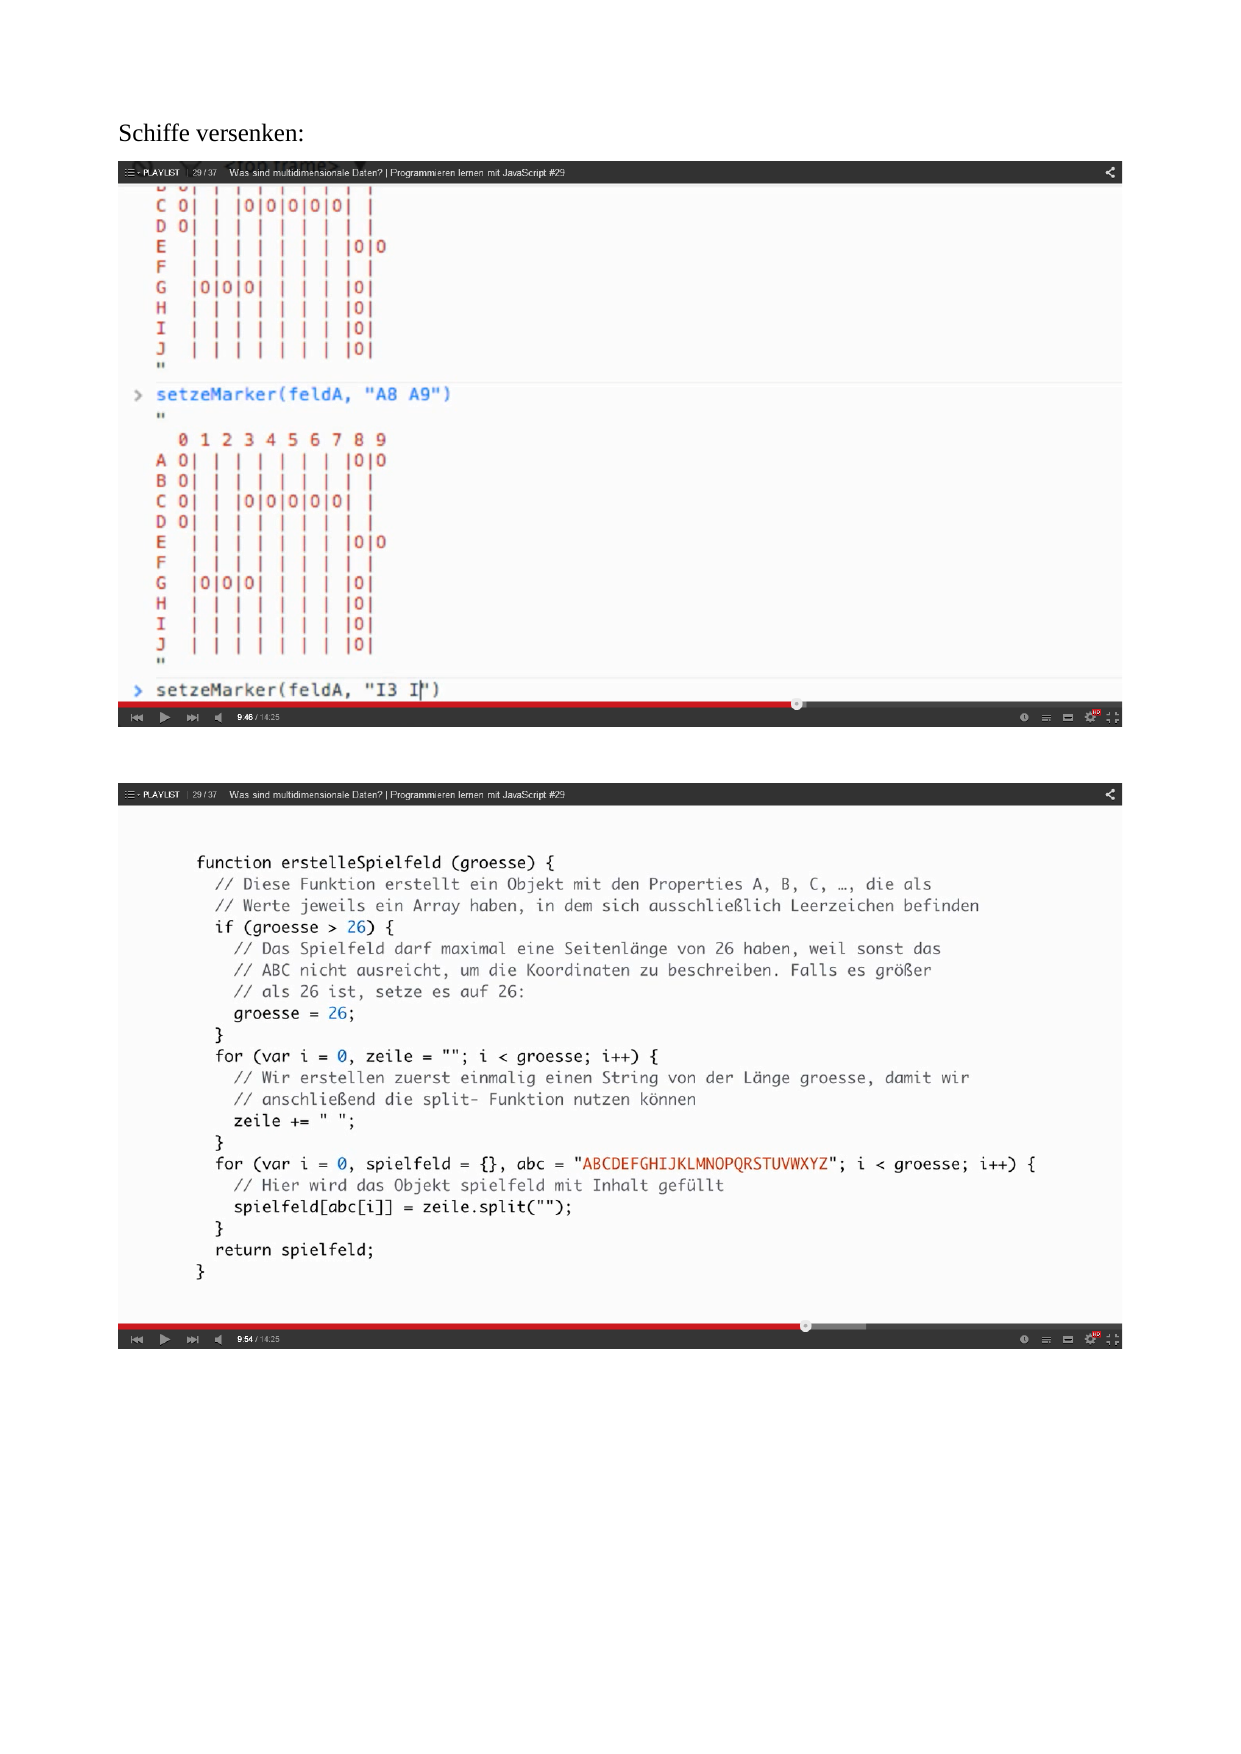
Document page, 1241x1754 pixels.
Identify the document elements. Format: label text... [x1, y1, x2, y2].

picture [118, 161, 1123, 727]
text Schiffe versenken: [118, 118, 1122, 147]
picture [118, 783, 1123, 1349]
